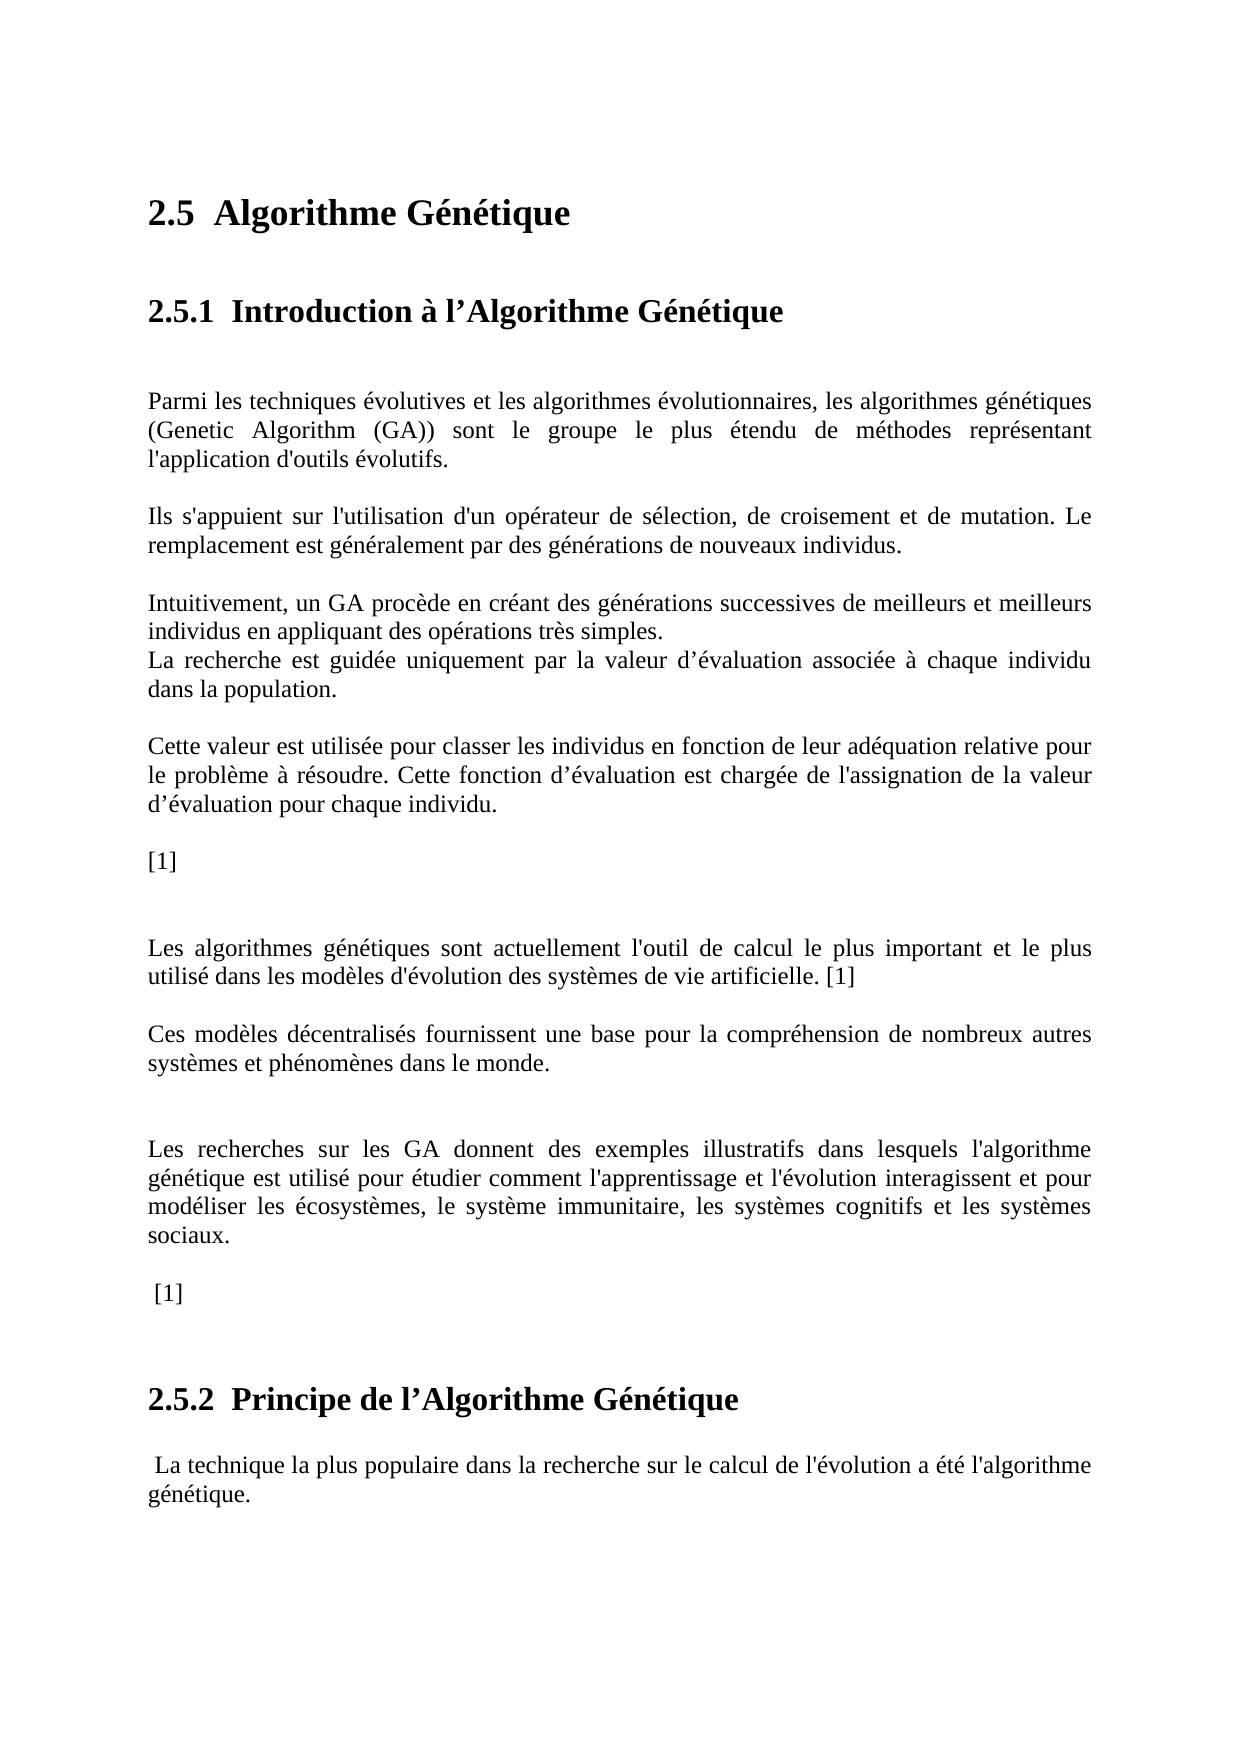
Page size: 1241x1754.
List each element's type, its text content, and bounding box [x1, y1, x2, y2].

text Parmi les techniques évolutives et les algorithmes évolutionnaires, les algorithmes génétiques (Genetic Algorithm (GA)) sont le groupe le plus étendu de méthodes représentant l'application d'outils évolutifs. [148, 386, 1093, 473]
text [1] [148, 846, 1093, 875]
text Ces modèles décentralisés fournissent une base pour la compréhension de nombreux autres systèmes et phénomènes dans le monde. [148, 1019, 1093, 1076]
text La recherche est guidée uniquement par la valeur d’évaluation associée à chaque individu dans la population. [148, 645, 1093, 703]
text La technique la plus populaire dans la recherche sur le calcul de l'évolution a été l'algorithme génétique. [148, 1450, 1093, 1508]
text [1] [148, 1278, 1093, 1306]
text 2.5.1 Introduction à l’Algorithme Génétique [148, 291, 1093, 330]
text Intuitivement, un GA procède en créant des générations successives de meilleurs et meilleurs individus en appliquant des opérations très simples. [148, 588, 1093, 645]
text 2.5.2 Principe de l’Algorithme Génétique [148, 1364, 1093, 1421]
text Les algorithmes génétiques sont actuellement l'outil de calcul le plus important et le plus utilisé dans les modèles d'évolution des systèmes de vie artificielle. [1] [148, 933, 1093, 990]
text Les recherches sur les GA donnent des exemples illustratifs dans lesquels l'algorithme génétique est utilisé pour étudier comment l'apprentissage et l'évolution interagissent et pour modéliser les écosystèmes, le système immunitaire, les systèmes cognitifs et les systèmes sociaux. [148, 1134, 1093, 1249]
text Ils s'appuient sur l'utilisation d'un opérateur de sélection, de croisement et de mutation. Le remplacement est généralement par des générations de nouveaux individus. [148, 473, 1093, 559]
text Cette valeur est utilisée pour classer les individus en fonction de leur adéquation relative pour le problème à résoudre. Cette fonction d’évaluation est chargée de l'assignation de la valeur d’évaluation pour chaque individu. [148, 731, 1093, 818]
text 2.5 Algorithme Génétique [148, 191, 1093, 234]
